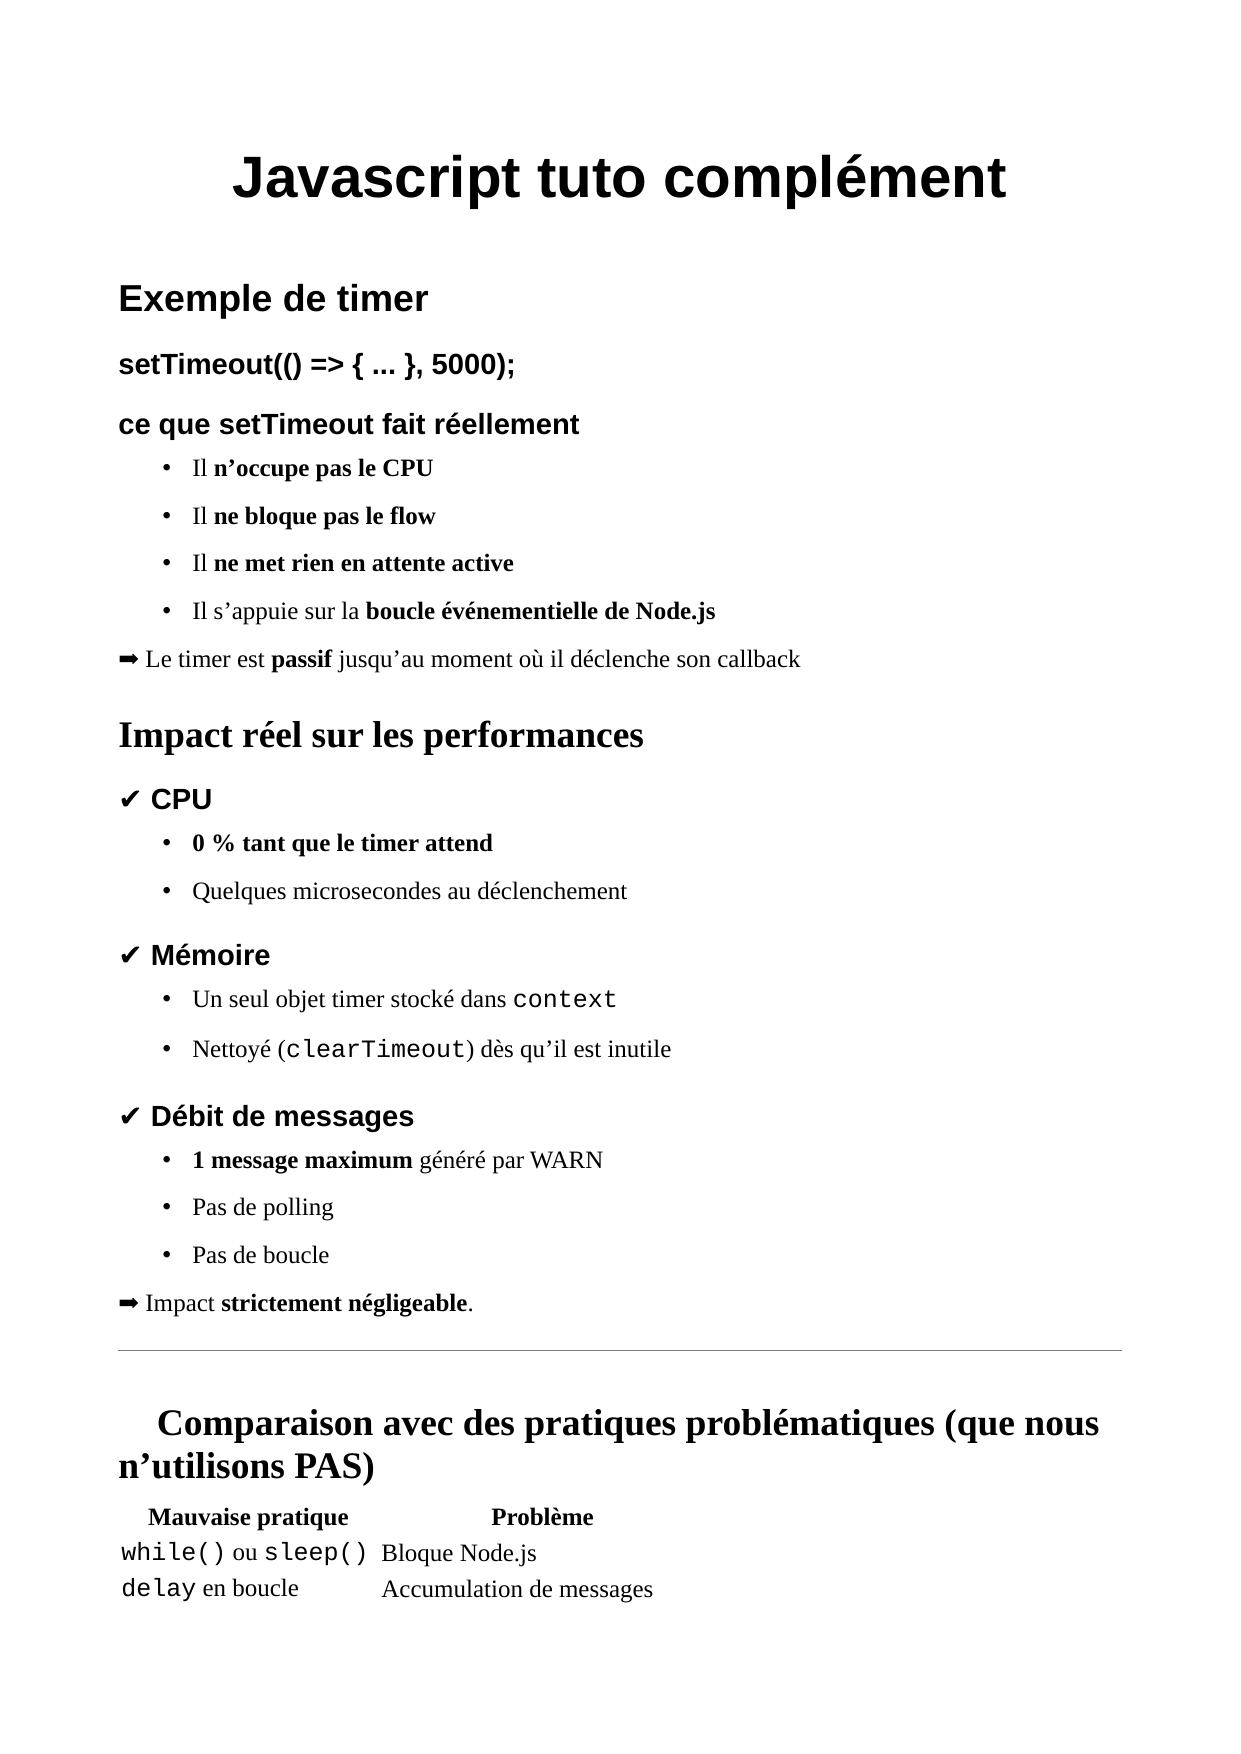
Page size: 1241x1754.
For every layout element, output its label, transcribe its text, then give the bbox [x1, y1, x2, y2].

list Quelques microsecondes au déclenchement [162, 876, 1122, 905]
title Javascript tuto complément [118, 143, 1122, 210]
subtitle setTimeout(() => { ... }, 5000); [118, 347, 1122, 380]
list Il s’appuie sur la boucle événementielle de Node.js [162, 596, 1122, 625]
table_cell Bloque Node.js ❌ [378, 1534, 706, 1570]
list Pas de boucle [162, 1240, 1122, 1269]
list Il n’occupe pas le CPU [162, 453, 1122, 482]
list 1 message maximum généré par WARN [162, 1145, 1122, 1174]
subtitle Impact réel sur les performances [118, 712, 1122, 755]
subtitle ✔ CPU [118, 782, 1122, 816]
list Il ne bloque pas le flow [162, 501, 1122, 530]
subtitle 🧪 Comparaison avec des pratiques problématiques (que nous n’utilisons PAS) [118, 1400, 1122, 1487]
subtitle ✔ Débit de messages [118, 1099, 1122, 1132]
table_header Problème [378, 1499, 706, 1534]
list Un seul objet timer stocké dans context [162, 984, 1122, 1015]
subtitle Exemple de timer [118, 276, 1122, 319]
subtitle ✔ Mémoire [118, 938, 1122, 972]
table_cell Accumulation de messages ❌ [378, 1570, 706, 1607]
list Nettoyé (clearTimeout) dès qu’il est inutile [162, 1034, 1122, 1065]
list Pas de polling [162, 1192, 1122, 1221]
text ➡️ Le timer est passif jusqu’au moment où il déclenche son callback [118, 644, 1122, 672]
table_cell delay en boucle [118, 1570, 378, 1607]
table_cell while() ou sleep() [118, 1534, 378, 1570]
table_header Mauvaise pratique [118, 1499, 378, 1534]
list 0 % tant que le timer attend [162, 828, 1122, 857]
text ➡️ Impact strictement négligeable. [118, 1288, 1122, 1316]
list Il ne met rien en attente active [162, 548, 1122, 577]
subtitle ce que setTimeout fait réellement [118, 407, 1122, 441]
